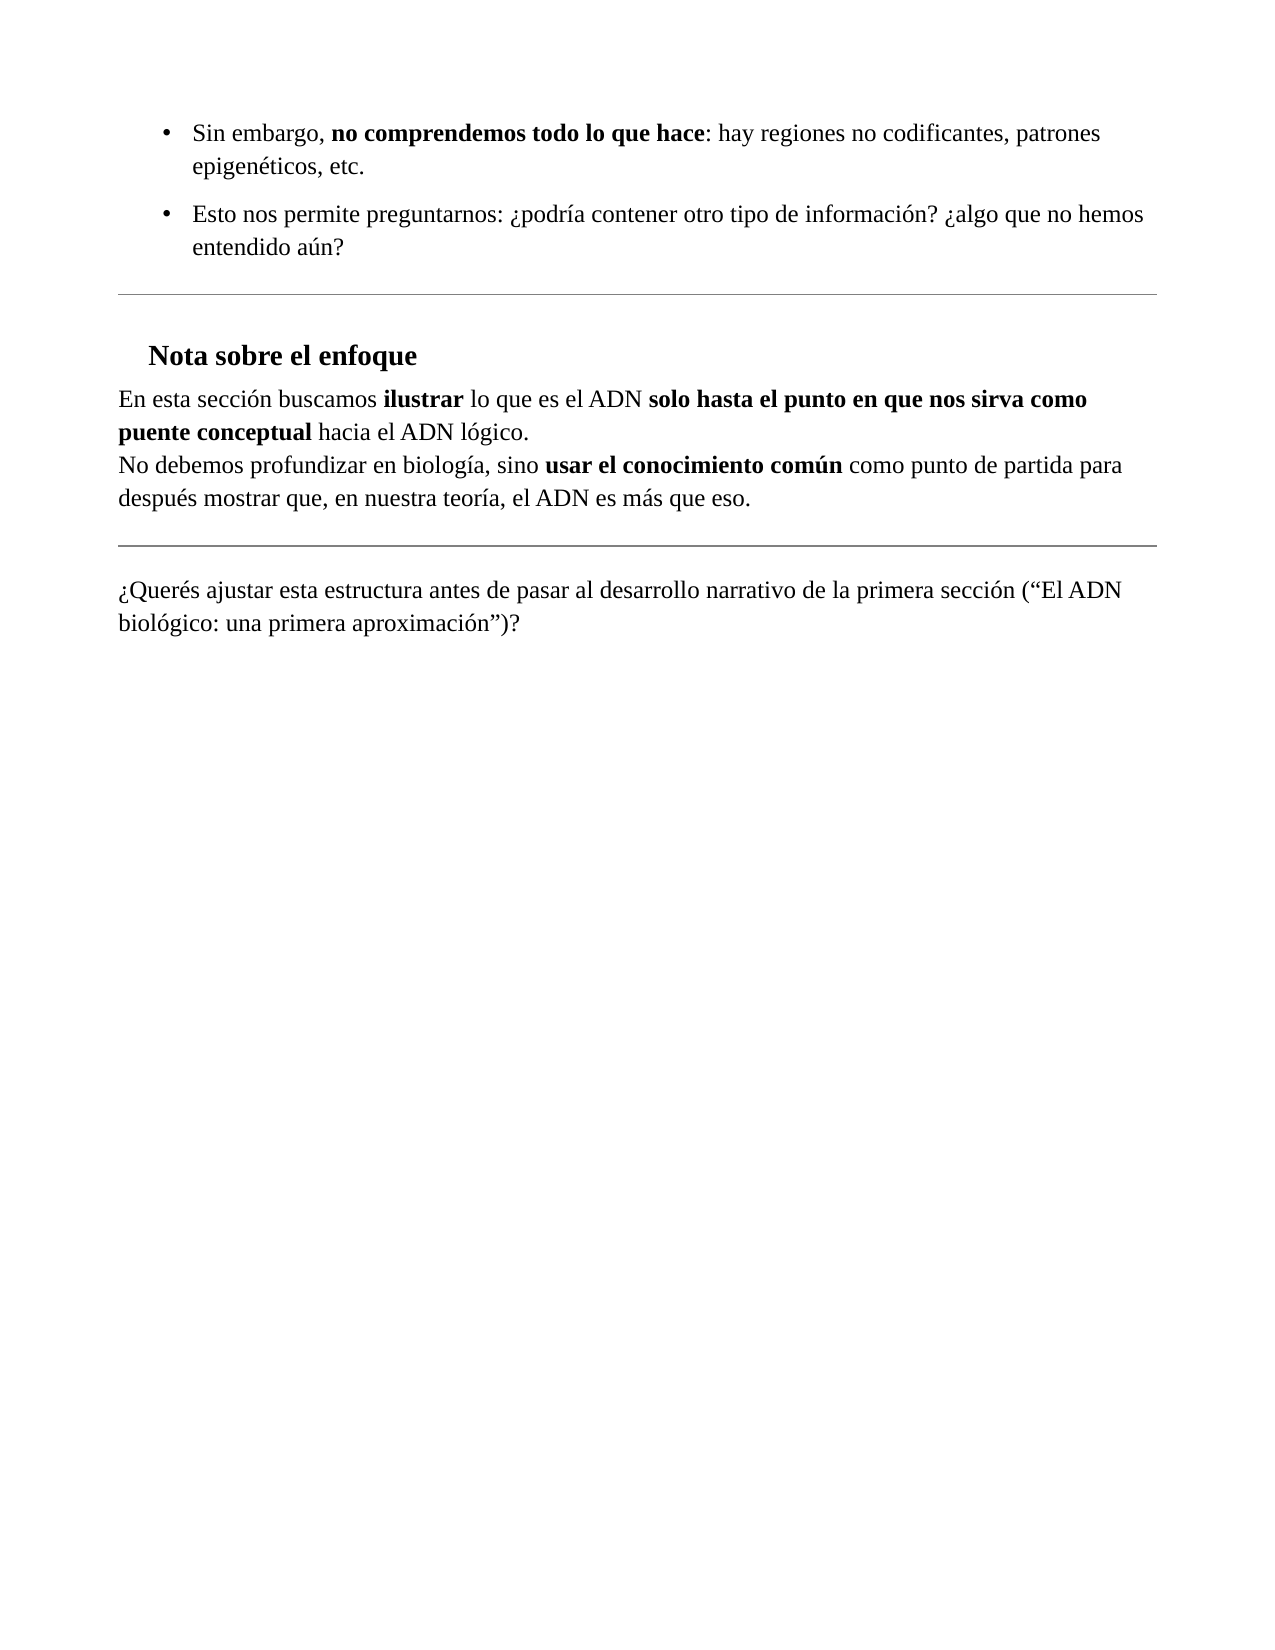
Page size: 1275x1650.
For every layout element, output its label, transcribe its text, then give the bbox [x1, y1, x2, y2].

text En esta sección buscamos ilustrar lo que es el ADN solo hasta el punto en que nos sirva como puente conceptual hacia el ADN lógico. No debemos profundizar en biología, sino usar el conocimiento común como punto de partida para después mostrar que, en nuestra teoría, el ADN es más que eso. [118, 384, 1157, 512]
subtitle 📌 Nota sobre el enfoque [118, 338, 1157, 372]
list Sin embargo, no comprendemos todo lo que hace: hay regiones no codificantes, patrones epigenéticos, etc. [162, 118, 1157, 180]
text ¿Querés ajustar esta estructura antes de pasar al desarrollo narrativo de la primera sección (“El ADN biológico: una primera aproximación”)? [118, 575, 1157, 637]
list Esto nos permite preguntarnos: ¿podría contener otro tipo de información? ¿algo que no hemos entendido aún? [162, 199, 1157, 261]
